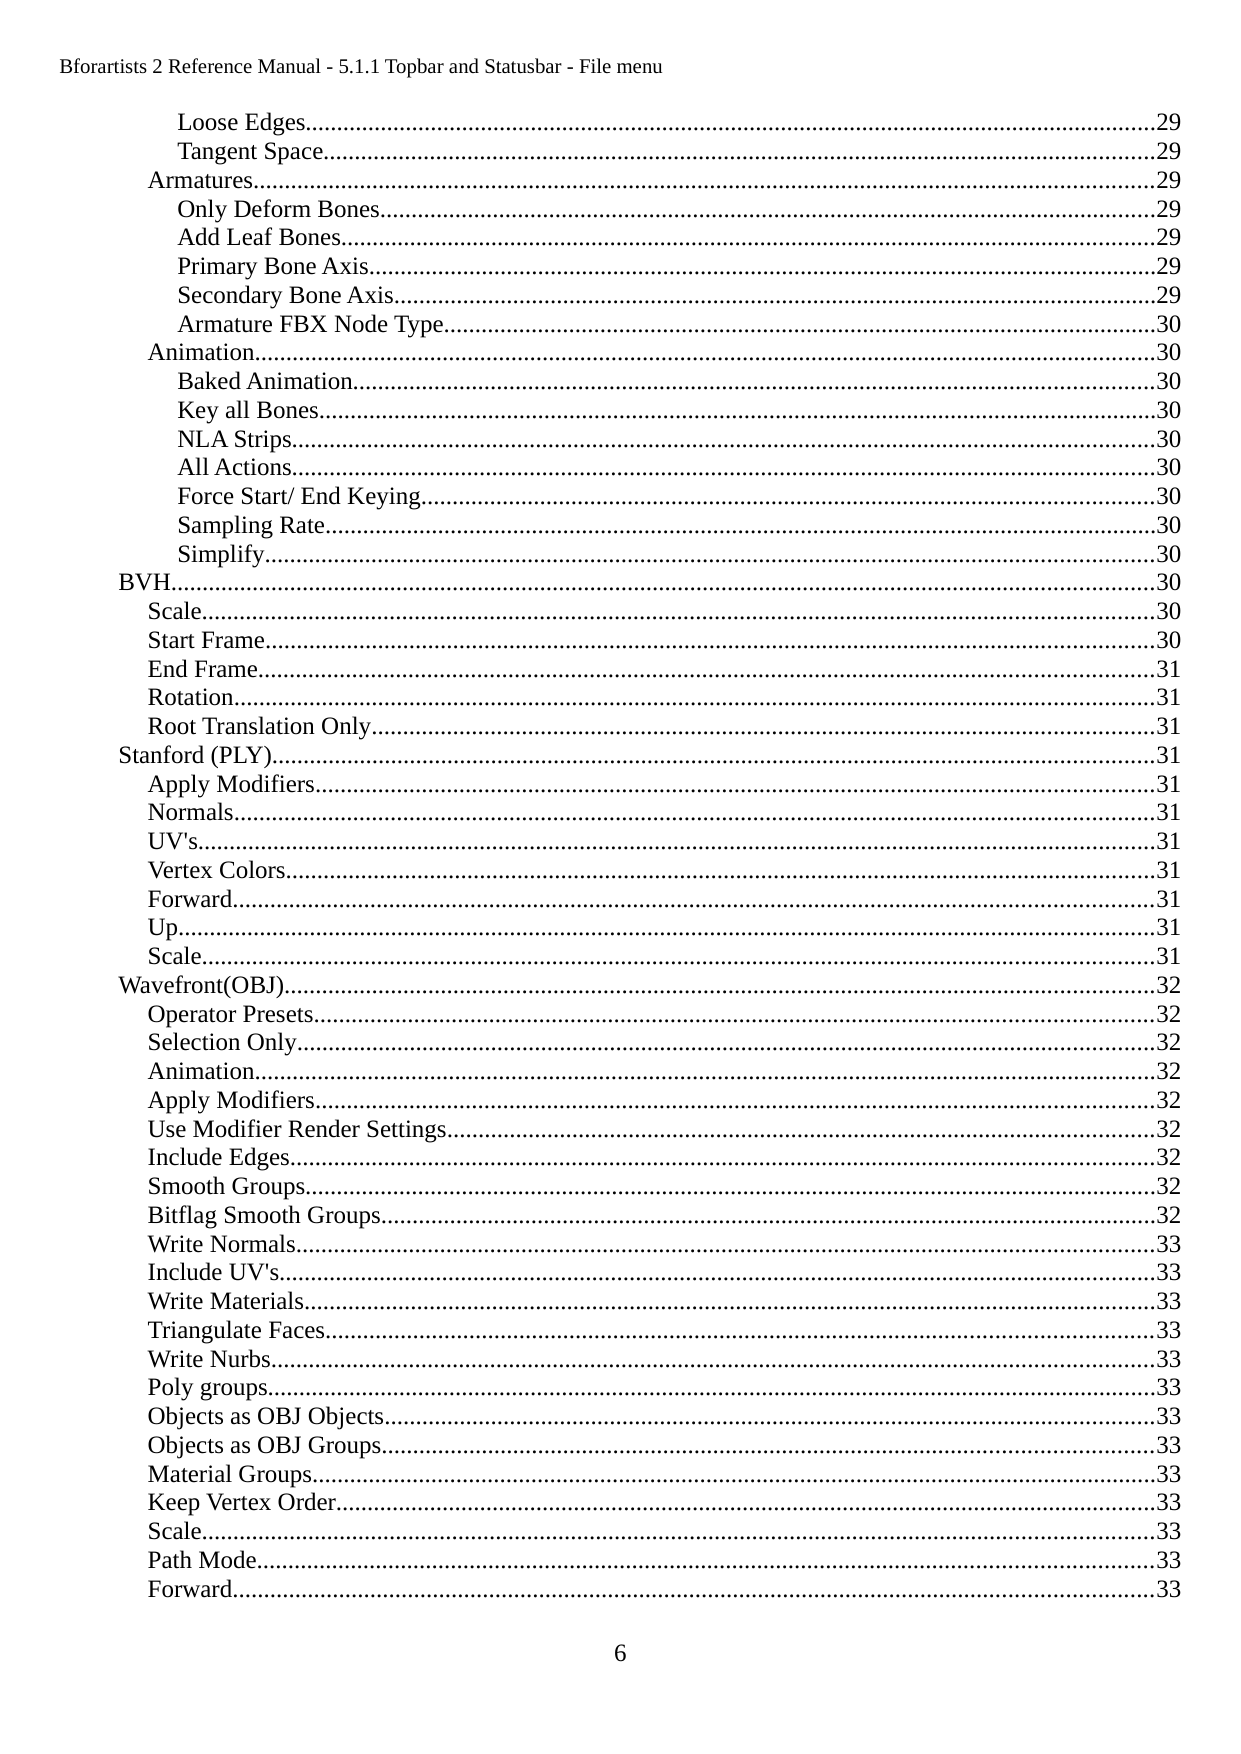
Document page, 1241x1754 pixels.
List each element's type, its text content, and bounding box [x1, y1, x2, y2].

text Objects as OBJ Objects 33 [147, 1401, 1181, 1430]
text Write Normals 33 [147, 1229, 1181, 1257]
text Simplify 30 [177, 539, 1181, 567]
text Sampling Rate 30 [177, 510, 1181, 539]
text Secondary Bone Axis 29 [177, 280, 1181, 309]
text Root Translation Only 31 [147, 711, 1181, 740]
text Add Leaf Bones 29 [177, 222, 1181, 251]
text Animation 30 [147, 337, 1181, 366]
text Bitflag Smooth Groups 32 [147, 1200, 1181, 1229]
text Force Start/ End Keying 30 [177, 481, 1181, 510]
text Animation 32 [147, 1056, 1181, 1085]
text Smooth Groups 32 [147, 1171, 1181, 1200]
text Primary Bone Axis 29 [177, 251, 1181, 280]
text Write Materials 33 [147, 1286, 1181, 1315]
text Selection Only 32 [147, 1027, 1181, 1056]
text Only Deform Bones 29 [177, 194, 1181, 222]
text Scale 30 [147, 596, 1181, 625]
text Rotation 31 [147, 682, 1181, 711]
text Loose Edges 29 [177, 107, 1181, 136]
text Armatures 29 [147, 165, 1181, 194]
text Key all Bones 30 [177, 395, 1181, 424]
text Forward 31 [147, 884, 1181, 912]
text BVH 30 [118, 567, 1181, 596]
text Apply Modifiers 32 [147, 1085, 1181, 1114]
text Scale 31 [147, 941, 1181, 970]
text Include Edges 32 [147, 1142, 1181, 1171]
text Write Nurbs 33 [147, 1344, 1181, 1372]
text Path Mode 33 [147, 1545, 1181, 1574]
text Material Groups 33 [147, 1459, 1181, 1487]
text Start Frame 30 [147, 625, 1181, 654]
text Up 31 [147, 912, 1181, 941]
text Normals 31 [147, 797, 1181, 826]
text Baked Animation 30 [177, 366, 1181, 395]
text Apply Modifiers 31 [147, 769, 1181, 797]
text Triangulate Faces 33 [147, 1315, 1181, 1344]
text Vertex Colors 31 [147, 855, 1181, 884]
text All Actions 30 [177, 452, 1181, 481]
text End Frame 31 [147, 654, 1181, 682]
text UV's 31 [147, 826, 1181, 855]
text Armature FBX Node Type 30 [177, 309, 1181, 337]
text NLA Strips 30 [177, 424, 1181, 452]
text Objects as OBJ Groups 33 [147, 1430, 1181, 1459]
text Poly groups 33 [147, 1372, 1181, 1401]
text Forward 33 [147, 1574, 1181, 1602]
text Operator Presets 32 [147, 999, 1181, 1027]
text Keep Vertex Order 33 [147, 1487, 1181, 1516]
text Scale 33 [147, 1516, 1181, 1545]
text Use Modifier Render Settings 32 [147, 1114, 1181, 1142]
text Wavefront(OBJ) 32 [118, 970, 1181, 999]
text Tangent Space 29 [177, 136, 1181, 165]
text Include UV's 33 [147, 1257, 1181, 1286]
text Stanford (PLY) 31 [118, 740, 1181, 769]
